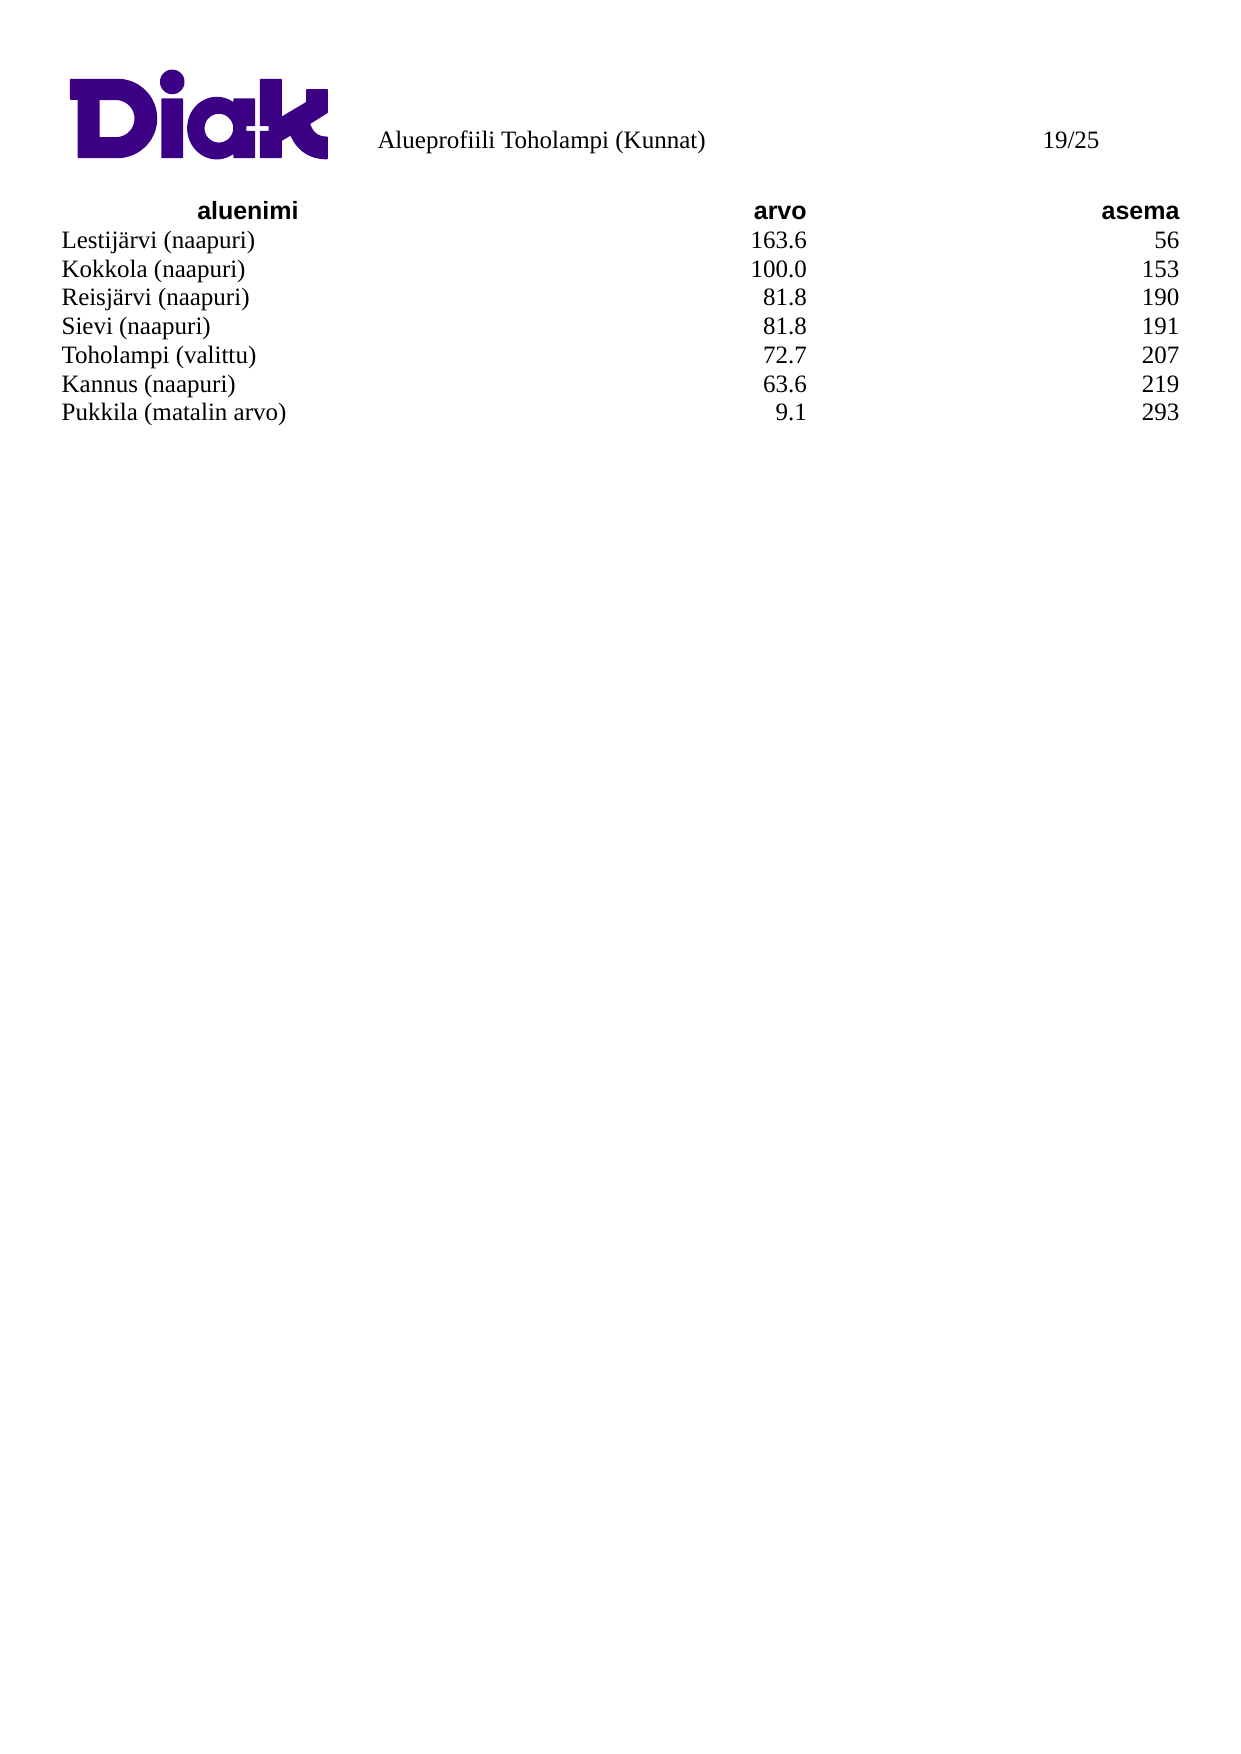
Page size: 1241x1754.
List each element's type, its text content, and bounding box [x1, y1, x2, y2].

table_cell 207 [806, 340, 1179, 369]
table_cell 9.1 [434, 398, 806, 426]
table_cell Lestijärvi (naapuri) [61, 225, 434, 254]
table_cell Toholampi (valittu) [61, 340, 434, 369]
table_cell 63.6 [434, 369, 806, 397]
table_cell 81.8 [434, 311, 806, 340]
table_cell 293 [806, 398, 1179, 426]
table_cell 191 [806, 311, 1179, 340]
table_cell 153 [806, 254, 1179, 282]
table_cell 219 [806, 369, 1179, 397]
table_cell Sievi (naapuri) [61, 311, 434, 340]
table_cell 81.8 [434, 283, 806, 311]
table_header aluenimi [61, 196, 434, 225]
table_cell Kannus (naapuri) [61, 369, 434, 397]
table_cell Kokkola (naapuri) [61, 254, 434, 282]
table_cell 190 [806, 283, 1179, 311]
table_cell 56 [806, 225, 1179, 254]
table_cell Pukkila (matalin arvo) [61, 398, 434, 426]
table_cell 100.0 [434, 254, 806, 282]
table_header asema [806, 196, 1179, 225]
table_header arvo [434, 196, 806, 225]
table_cell Reisjärvi (naapuri) [61, 283, 434, 311]
table_cell 163.6 [434, 225, 806, 254]
table_cell 72.7 [434, 340, 806, 369]
